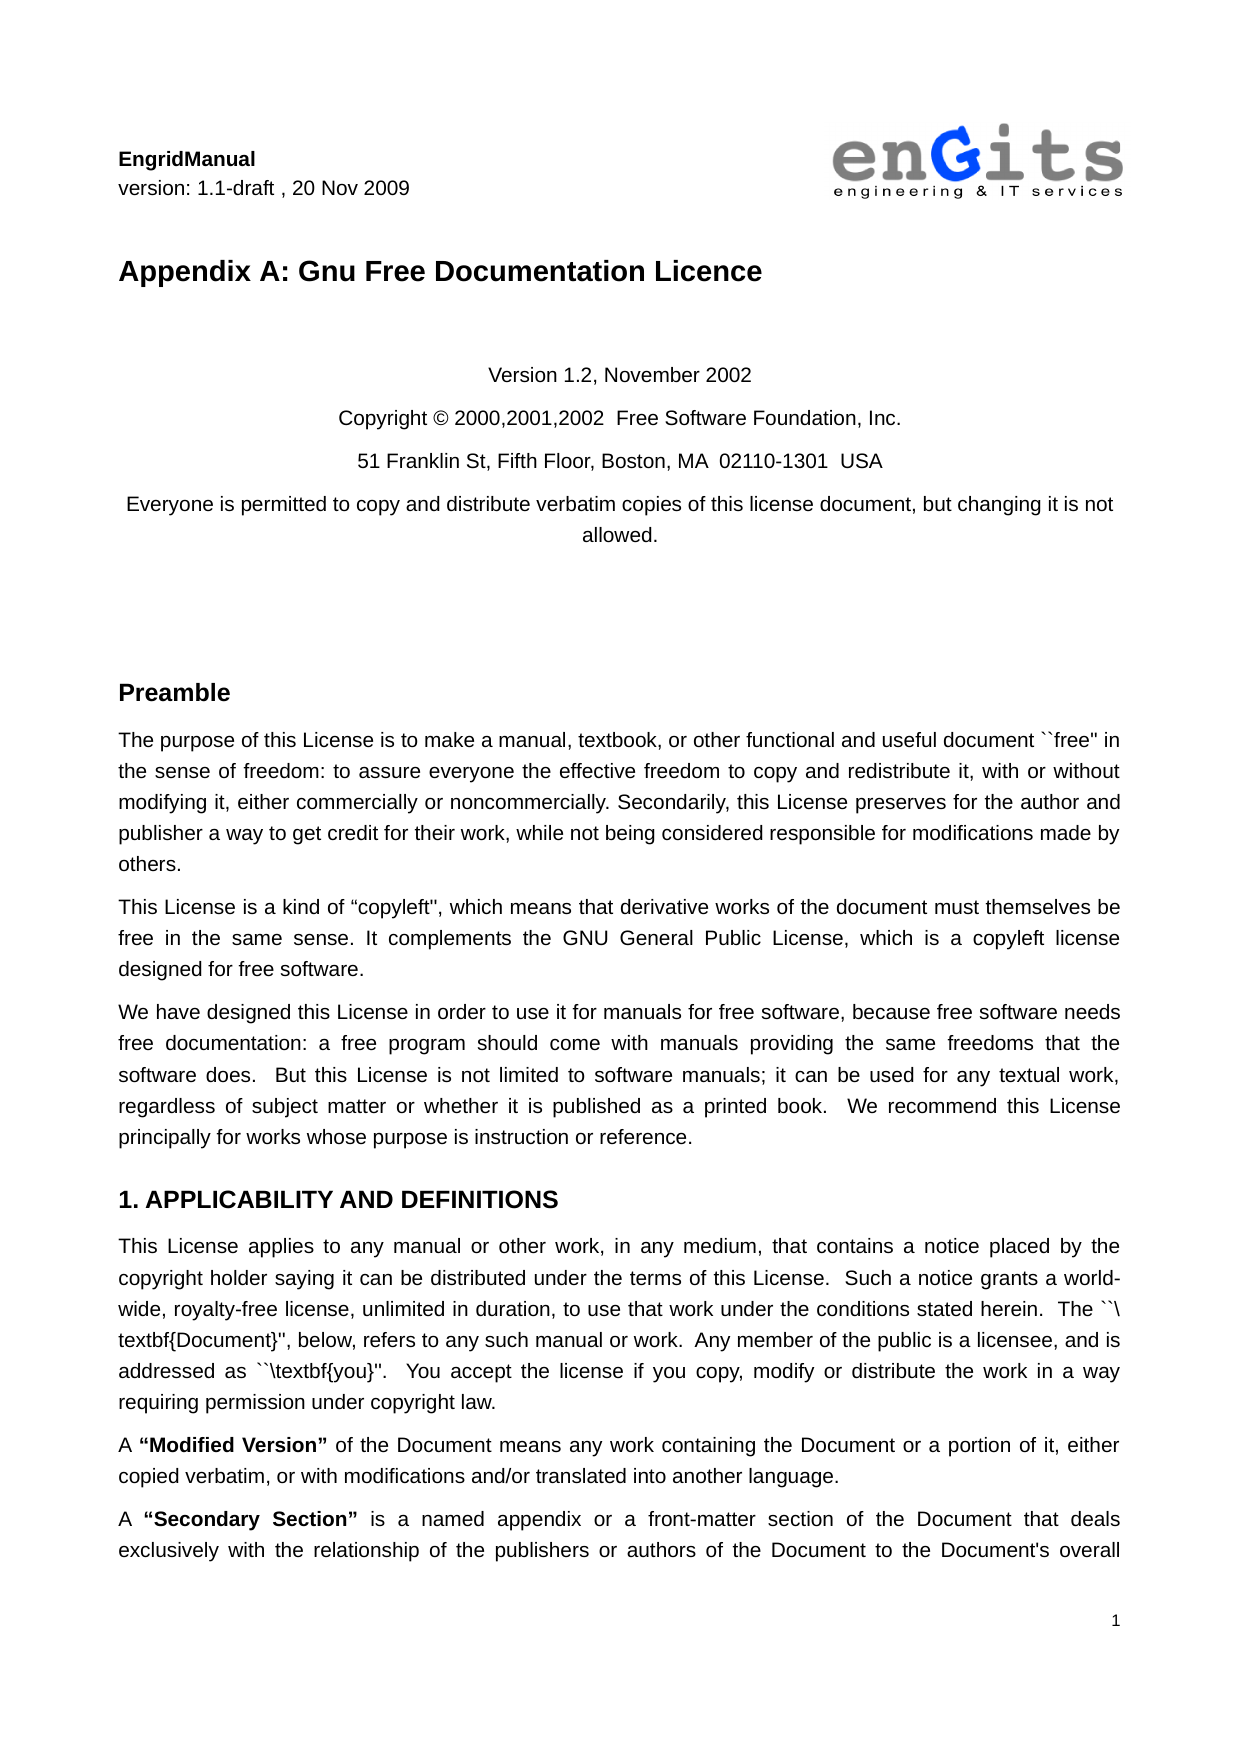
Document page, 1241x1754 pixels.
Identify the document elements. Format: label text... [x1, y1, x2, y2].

text 51 Franklin St, Fifth Floor, Boston, MA 02110-1301 USA [118, 449, 1122, 473]
text A “Secondary Section” is a named appendix or a front-matter section of the Document that deals exclusively with the relationship of the publishers or authors of the Document to the Document's overall [118, 1507, 1122, 1562]
text The purpose of this License is to make a manual, textbook, or other functional and useful document ``free'' in the sense of freedom: to assure everyone the effective freedom to copy and redistribute it, with or without modifying it, either commercially or noncommercially. Secondarily, this License preserves for the author and publisher a way to get credit for their work, while not being considered responsible for modifications made by others. [118, 727, 1122, 876]
subtitle 1. APPLICABILITY AND DEFINITIONS [118, 1185, 1122, 1214]
text Version 1.2, November 2002 [118, 363, 1122, 387]
text Everyone is permitted to copy and distribute verbatim copies of this license document, but changing it is not allowed. [118, 492, 1122, 547]
picture [823, 122, 1131, 200]
text Copyright © 2000,2001,2002 Free Software Foundation, Inc. [118, 406, 1122, 430]
text This License applies to any manual or other work, in any medium, that contains a notice placed by the copyright holder saying it can be distributed under the terms of this License. Such a notice grants a world-wide, royalty-free license, unlimited in duration, to use that work under the conditions stated herein. The ``\textbf{Document}'', below, refers to any such manual or work. Any member of the public is a licensee, and is addressed as ``\textbf{you}''. You accept the license if you copy, modify or distribute the work in a way requiring permission under copyright law. [118, 1234, 1122, 1414]
text This License is a kind of “copyleft'', which means that derivative works of the document must themselves be free in the same sense. It complements the GNU General Public License, which is a copyleft license designed for free software. [118, 895, 1122, 981]
text A “Modified Version” of the Document means any work containing the Document or a portion of it, either copied verbatim, or with modifications and/or translated into another language. [118, 1433, 1122, 1488]
subtitle Preamble [118, 678, 1122, 707]
subtitle Appendix A: Gnu Free Documentation Licence [118, 254, 1122, 288]
text We have designed this License in order to use it for manuals for free software, because free software needs free documentation: a free program should come with manuals providing the same freedoms that the software does. But this License is not limited to software manuals; it can be used for any textual work, regardless of subject matter or whether it is published as a printed book. We recommend this License principally for works whose purpose is instruction or reference. [118, 1000, 1122, 1149]
